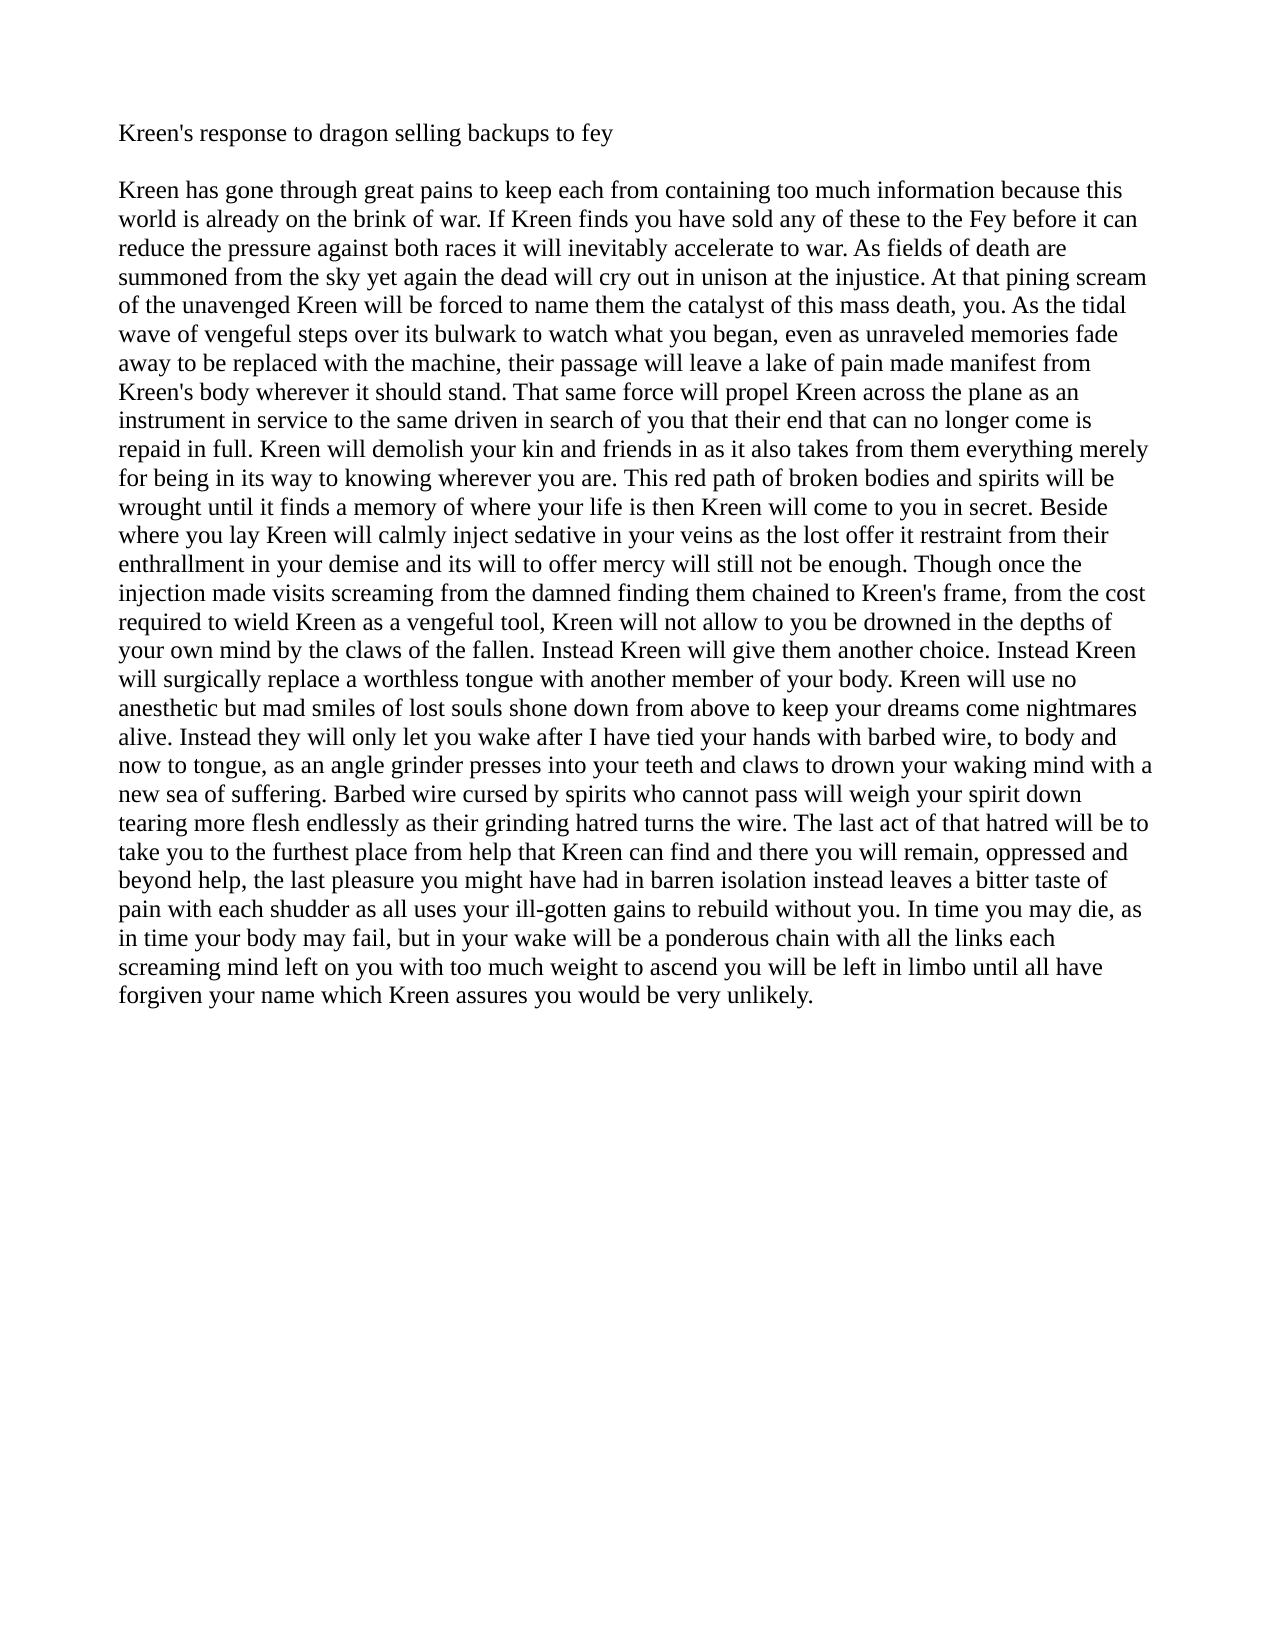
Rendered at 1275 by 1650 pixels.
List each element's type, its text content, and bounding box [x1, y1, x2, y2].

text Kreen has gone through great pains to keep each from containing too much information because this world is already on the brink of war. If Kreen finds you have sold any of these to the Fey before it can reduce the pressure against both races it will inevitably accelerate to war. As fields of death are summoned from the sky yet again the dead will cry out in unison at the injustice. At that pining scream of the unavenged Kreen will be forced to name them the catalyst of this mass death, you. As the tidal wave of vengeful steps over its bulwark to watch what you began, even as unraveled memories fade away to be replaced with the machine, their passage will leave a lake of pain made manifest from Kreen's body wherever it should stand. That same force will propel Kreen across the plane as an instrument in service to the same driven in search of you that their end that can no longer come is repaid in full. Kreen will demolish your kin and friends in as it also takes from them everything merely for being in its way to knowing wherever you are. This red path of broken bodies and spirits will be wrought until it finds a memory of where your life is then Kreen will come to you in secret. Beside where you lay Kreen will calmly inject sedative in your veins as the lost offer it restraint from their enthrallment in your demise and its will to offer mercy will still not be enough. Though once the injection made visits screaming from the damned finding them chained to Kreen's frame, from the cost required to wield Kreen as a vengeful tool, Kreen will not allow to you be drowned in the depths of your own mind by the claws of the fallen. Instead Kreen will give them another choice. Instead Kreen will surgically replace a worthless tongue with another member of your body. Kreen will use no anesthetic but mad smiles of lost souls shone down from above to keep your dreams come nightmares alive. Instead they will only let you wake after I have tied your hands with barbed wire, to body and now to tongue, as an angle grinder presses into your teeth and claws to drown your waking mind with a new sea of suffering. Barbed wire cursed by spirits who cannot pass will weigh your spirit down tearing more flesh endlessly as their grinding hatred turns the wire. The last act of that hatred will be to take you to the furthest place from help that Kreen can find and there you will remain, oppressed and beyond help, the last pleasure you might have had in barren isolation instead leaves a bitter taste of pain with each shudder as all uses your ill-gotten gains to rebuild without you. In time you may die, as in time your body may fail, but in your wake will be a ponderous chain with all the links each screaming mind left on you with too much weight to ascend you will be left in limbo until all have forgiven your name which Kreen assures you would be very unlikely. [118, 176, 1157, 1009]
text Kreen's response to dragon selling backups to fey [118, 118, 1157, 147]
